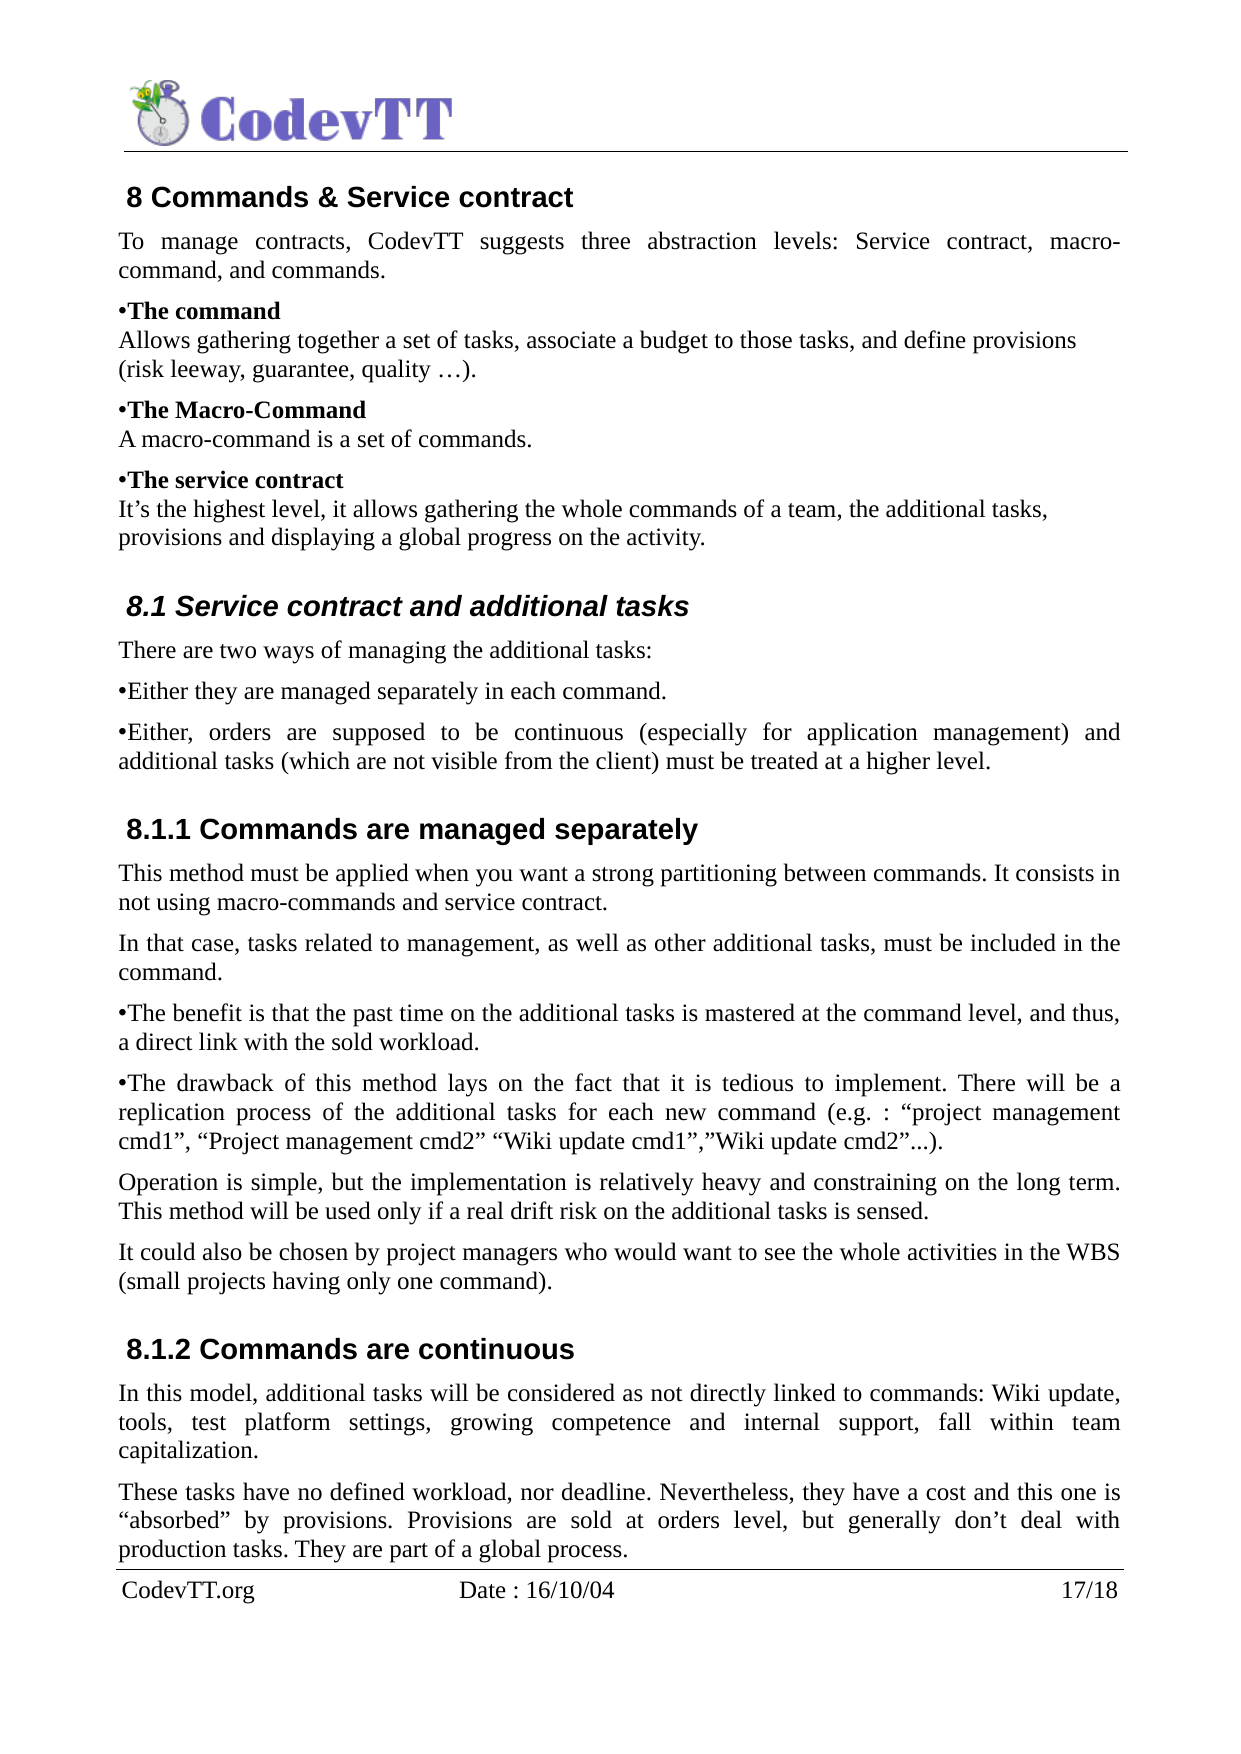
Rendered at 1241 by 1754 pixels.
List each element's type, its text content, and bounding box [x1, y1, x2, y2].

list The command Allows gathering together a set of tasks, associate a budget to those tasks, and define provisions (risk leeway, guarantee, quality …). [118, 296, 1122, 382]
picture [129, 80, 453, 146]
text It could also be chosen by project managers who would want to see the whole activities in the WBS (small projects having only one command). [118, 1237, 1122, 1294]
subtitle Commands & Service contract [118, 180, 1122, 214]
subtitle Service contract and additional tasks [118, 589, 1122, 622]
text There are two ways of managing the additional tasks: [118, 635, 1122, 663]
list The benefit is that the past time on the additional tasks is mastered at the command level, and thus, a direct link with the sold workload. [118, 998, 1122, 1056]
list The drawback of this method lays on the fact that it is tedious to implement. There will be a replication process of the additional tasks for each new command (e.g. : “project management cmd1”, “Project management cmd2” “Wiki update cmd1”,”Wiki update cmd2”...). [118, 1068, 1122, 1154]
list The Macro-Command A macro-command is a set of commands. [118, 395, 1122, 452]
text These tasks have no defined workload, nor deadline. Nevertheless, they have a cost and this one is “absorbed” by provisions. Provisions are sold at orders level, but generally don’t deal with production tasks. They are part of a global process. [118, 1477, 1122, 1563]
list The service contract It’s the highest level, it allows gathering the whole commands of a team, the additional tasks, provisions and displaying a global progress on the activity. [118, 465, 1122, 551]
text This method must be applied when you want a strong partitioning between commands. It consists in not using macro-commands and service contract. [118, 858, 1122, 916]
list Either they are managed separately in each command. [118, 676, 1122, 705]
list Either, orders are supposed to be continuous (especially for application management) and additional tasks (which are not visible from the client) must be treated at a higher level. [118, 717, 1122, 775]
subtitle Commands are continuous [118, 1332, 1122, 1366]
subtitle Commands are managed separately [118, 812, 1122, 846]
text In that case, tasks related to management, as well as other additional tasks, must be included in the command. [118, 928, 1122, 986]
text In this model, additional tasks will be considered as not directly linked to commands: Wiki update, tools, test platform settings, growing competence and internal support, fall within team capitalization. [118, 1378, 1122, 1464]
text To manage contracts, CodevTT suggests three abstraction levels: Service contract, macro-command, and commands. [118, 226, 1122, 284]
text Operation is simple, but the implementation is relatively heavy and constraining on the long term. This method will be used only if a real drift risk on the additional tasks is sensed. [118, 1167, 1122, 1224]
